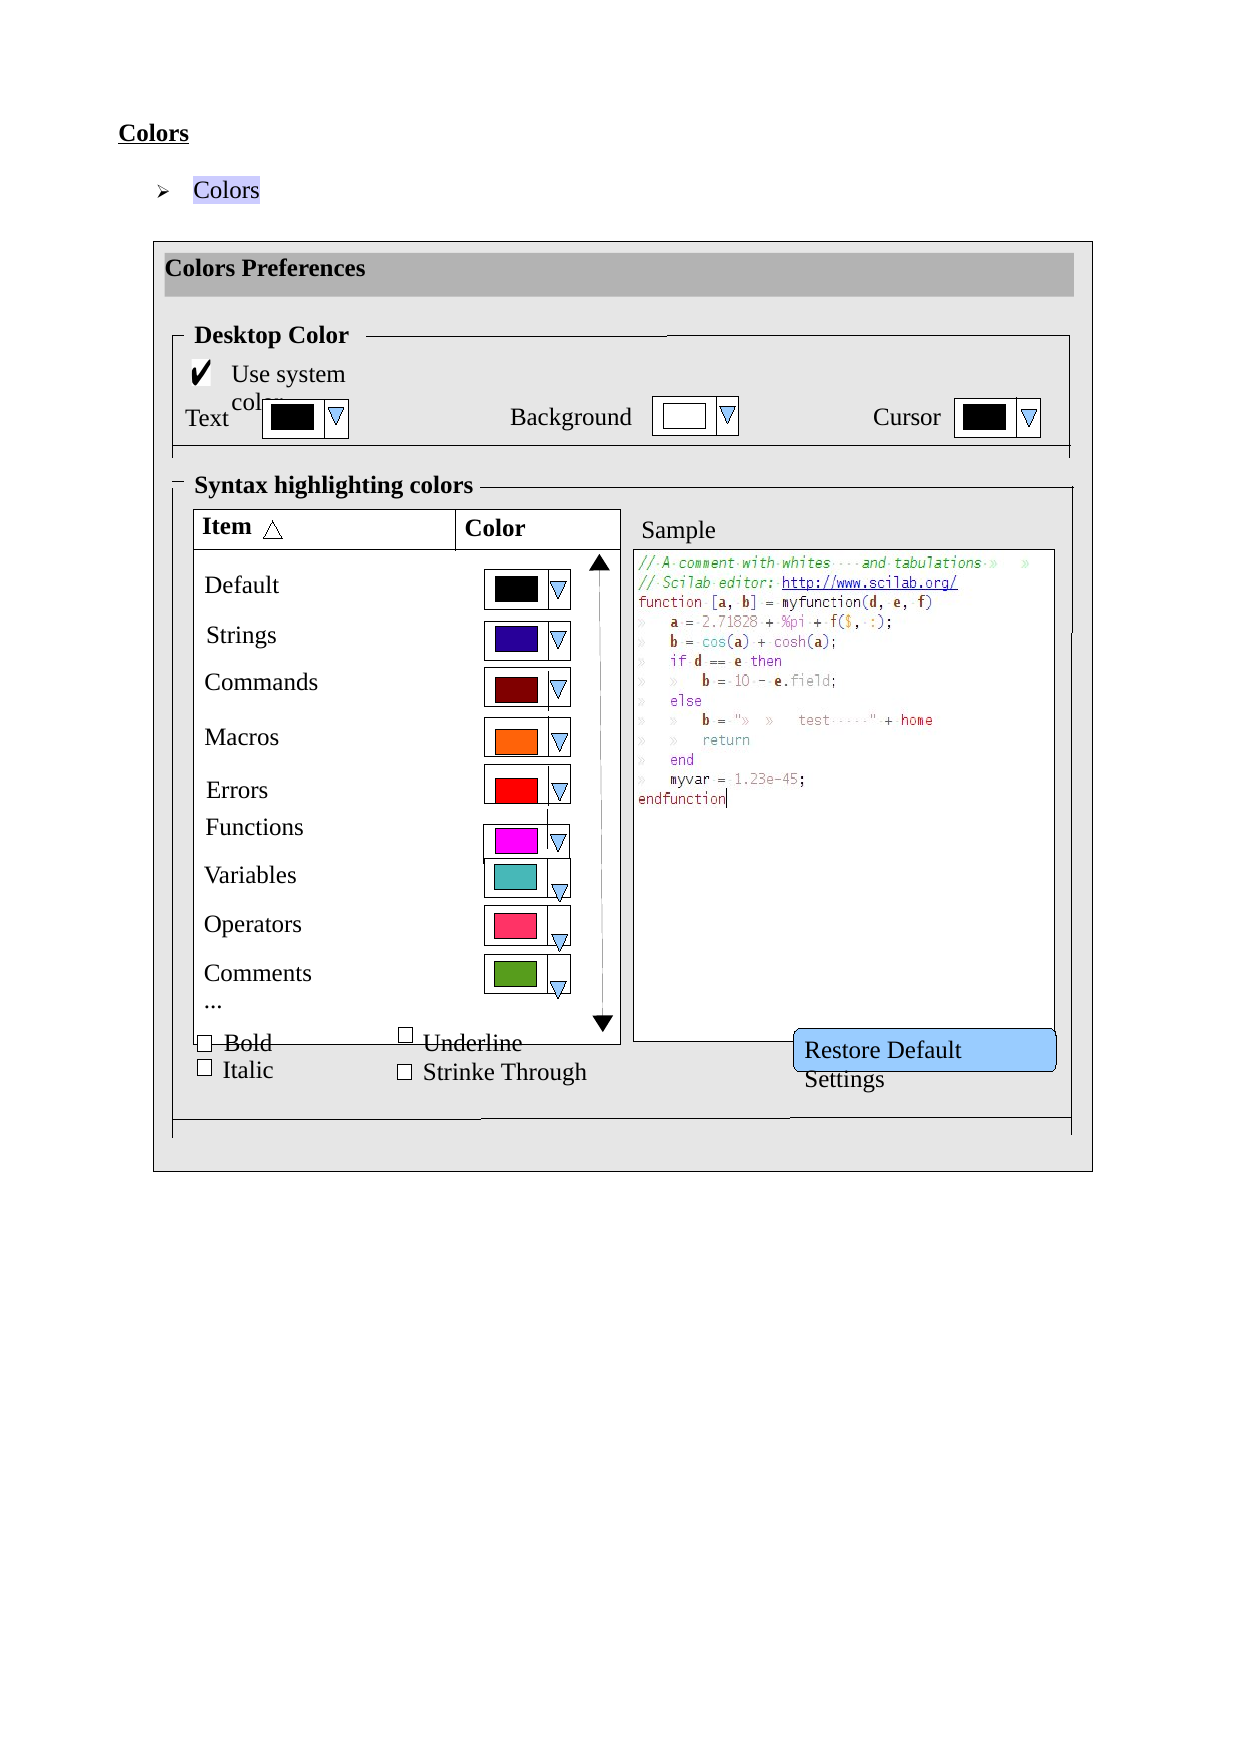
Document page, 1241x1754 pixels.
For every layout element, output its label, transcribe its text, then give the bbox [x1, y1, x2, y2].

list Colors [156, 176, 1122, 204]
picture [191, 359, 211, 386]
picture [637, 550, 1030, 808]
text Colors [118, 118, 1122, 147]
